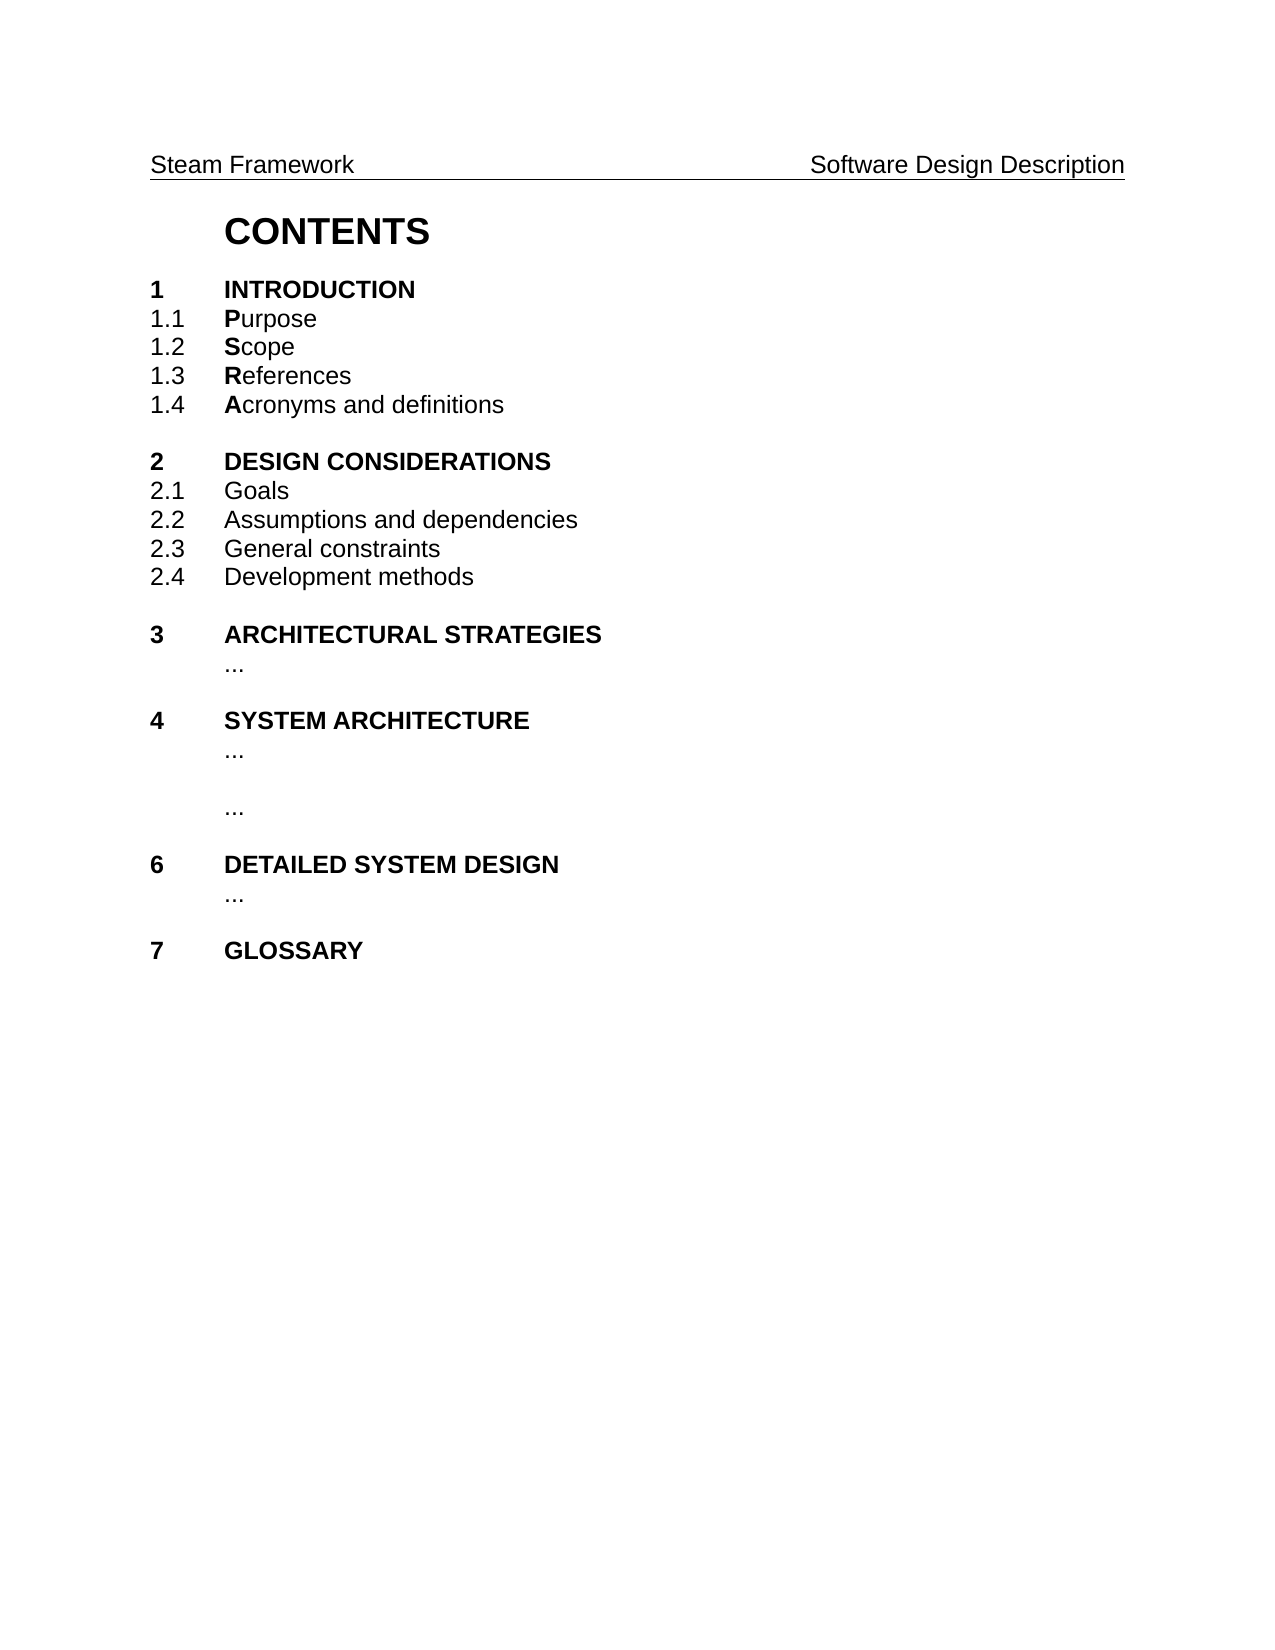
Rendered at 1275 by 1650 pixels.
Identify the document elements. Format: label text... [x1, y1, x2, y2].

text 2.3 General constraints [150, 534, 1125, 562]
text ... [150, 735, 1125, 764]
text 1.2 Scope [150, 332, 1125, 361]
text 2.2 Assumptions and dependencies [150, 505, 1125, 534]
text ... [150, 879, 1125, 907]
subtitle CONTENTS [150, 209, 1125, 252]
text 2 DESIGN CONSIDERATIONS [150, 447, 1125, 476]
text ... [150, 792, 1125, 821]
text 3 ARCHITECTURAL STRATEGIES [150, 620, 1125, 649]
text 1 INTRODUCTION [150, 275, 1125, 304]
text 4 SYSTEM ARCHITECTURE [150, 706, 1125, 735]
text 1.1 Purpose [150, 304, 1125, 332]
text 6 DETAILED SYSTEM DESIGN [150, 850, 1125, 879]
text 2.4 Development methods [150, 562, 1125, 591]
text 1.3 References [150, 361, 1125, 390]
text 7 GLOSSARY [150, 936, 1125, 965]
text ... [150, 649, 1125, 677]
text 2.1 Goals [150, 476, 1125, 505]
text 1.4 Acronyms and definitions [150, 390, 1125, 419]
